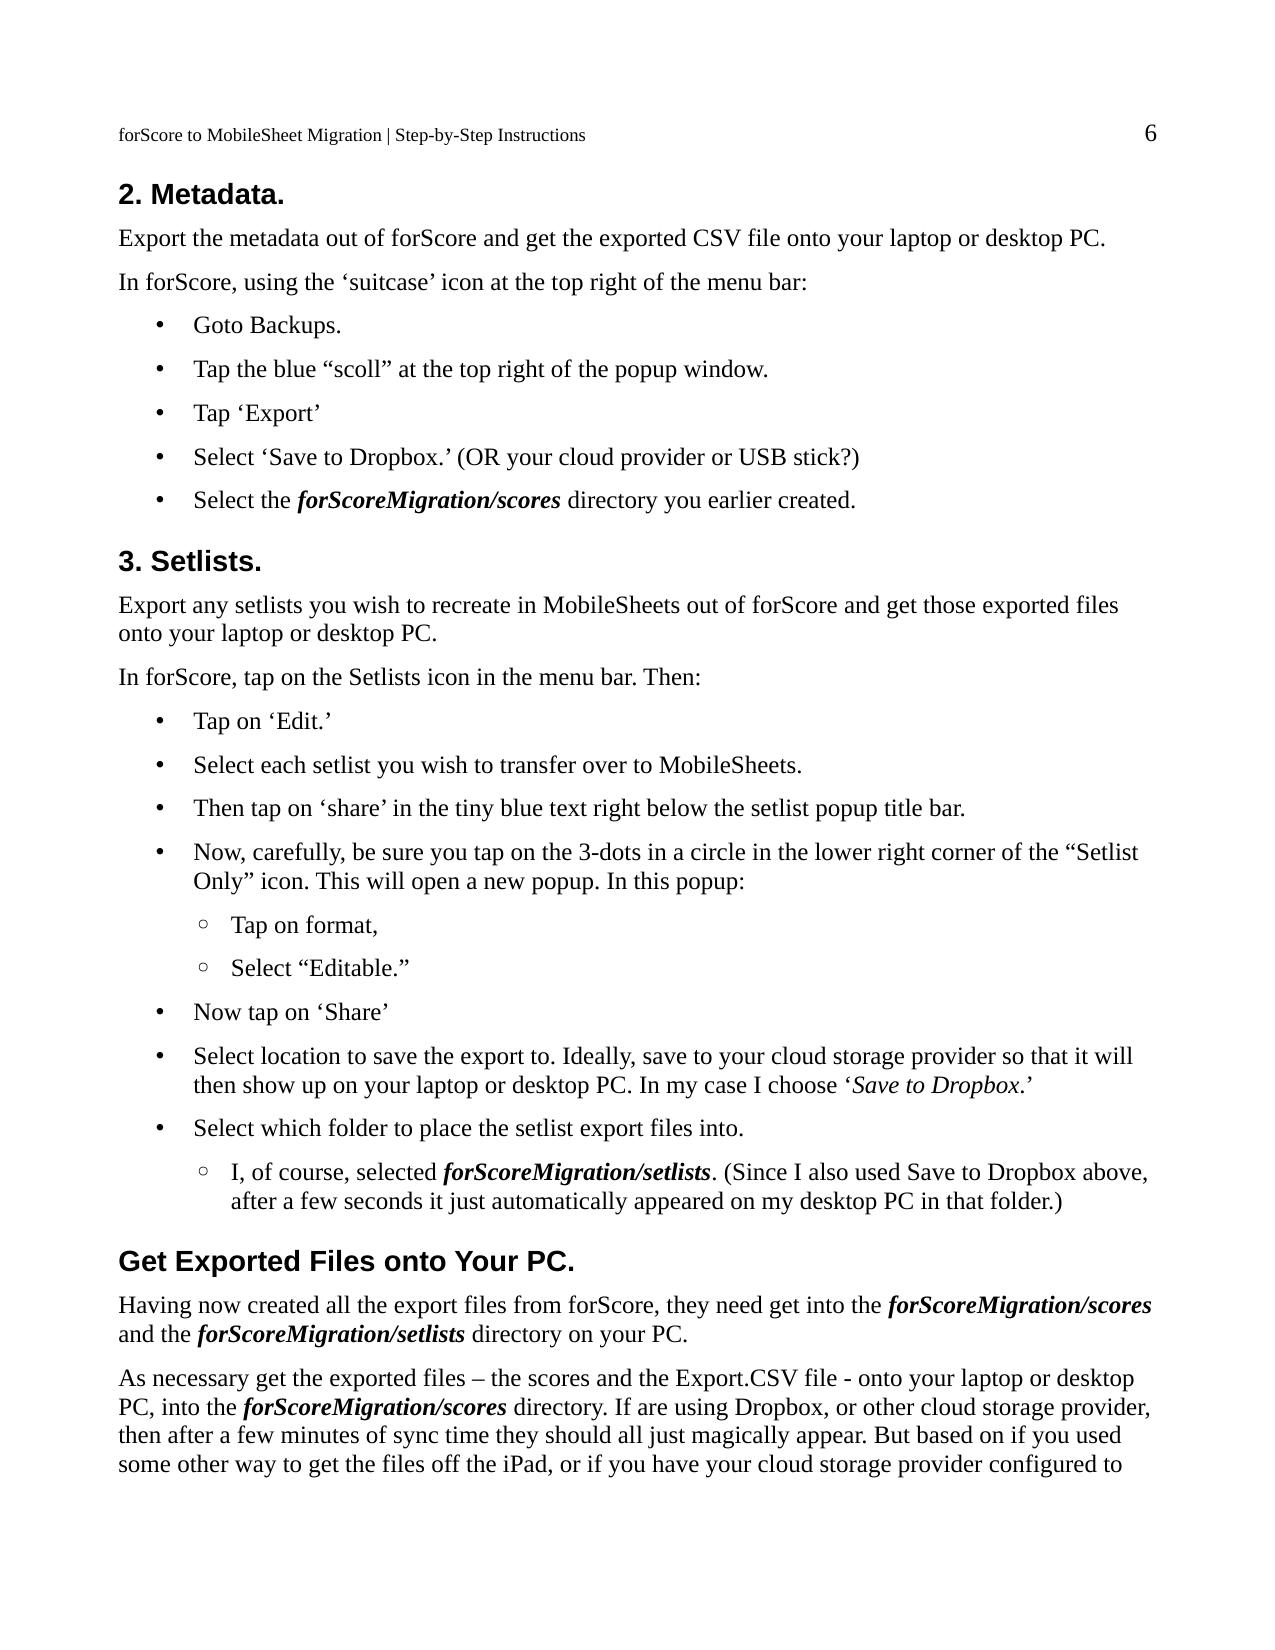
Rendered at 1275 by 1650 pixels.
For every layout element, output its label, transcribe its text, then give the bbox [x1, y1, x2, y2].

list Now, carefully, be sure you tap on the 3-dots in a circle in the lower right corner of the “Setlist Only” icon. This will open a new popup. In this popup: [156, 837, 1157, 895]
list Then tap on ‘share’ in the tiny blue text right below the setlist popup title bar. [156, 793, 1157, 822]
text As necessary get the exported files – the scores and the Export.CSV file - onto your laptop or desktop PC, into the forScoreMigration/scores directory. If are using Dropbox, or other cloud storage provider, then after a few minutes of sync time they should all just magically appear. But based on if you used some other way to get the files off the iPad, or if you have your cloud storage provider configured to [118, 1363, 1157, 1478]
subtitle Get Exported Files onto Your PC. [118, 1244, 1157, 1278]
list Tap on ‘Edit.’ [156, 706, 1157, 735]
list Tap the blue “scoll” at the top right of the popup window. [156, 354, 1157, 383]
text Export the metadata out of forScore and get the exported CSV file onto your laptop or desktop PC. [118, 223, 1157, 252]
list Goto Backups. [156, 310, 1157, 339]
text In forScore, tap on the Setlists icon in the menu bar. Then: [118, 662, 1157, 691]
list I, of course, selected forScoreMigration/setlists. (Since I also used Save to Dropbox above, after a few seconds it just automatically appeared on my desktop PC in that folder.) [193, 1157, 1157, 1215]
list Select which folder to place the setlist export files into. [156, 1113, 1157, 1142]
text Having now created all the export files from forScore, they need get into the forScoreMigration/scores and the forScoreMigration/setlists directory on your PC. [118, 1290, 1157, 1348]
text In forScore, using the ‘suitcase’ icon at the top right of the menu bar: [118, 267, 1157, 295]
list Now tap on ‘Share’ [156, 997, 1157, 1026]
list Select each setlist you wish to transfer over to MobileSheets. [156, 750, 1157, 778]
list Select “Editable.” [193, 953, 1157, 982]
list Select location to save the export to. Ideally, save to your cloud storage provider so that it will then show up on your laptop or desktop PC. In my case I choose ‘Save to Dropbox.’ [156, 1041, 1157, 1098]
list Tap on format, [193, 910, 1157, 938]
subtitle 2. Metadata. [118, 177, 1157, 210]
text Export any setlists you wish to recreate in MobileSheets out of forScore and get those exported files onto your laptop or desktop PC. [118, 590, 1157, 647]
list Select ‘Save to Dropbox.’ (OR your cloud provider or USB stick?) [156, 442, 1157, 470]
list Tap ‘Export’ [156, 398, 1157, 427]
list Select the forScoreMigration/scores directory you earlier created. [156, 485, 1157, 514]
subtitle 3. Setlists. [118, 544, 1157, 577]
